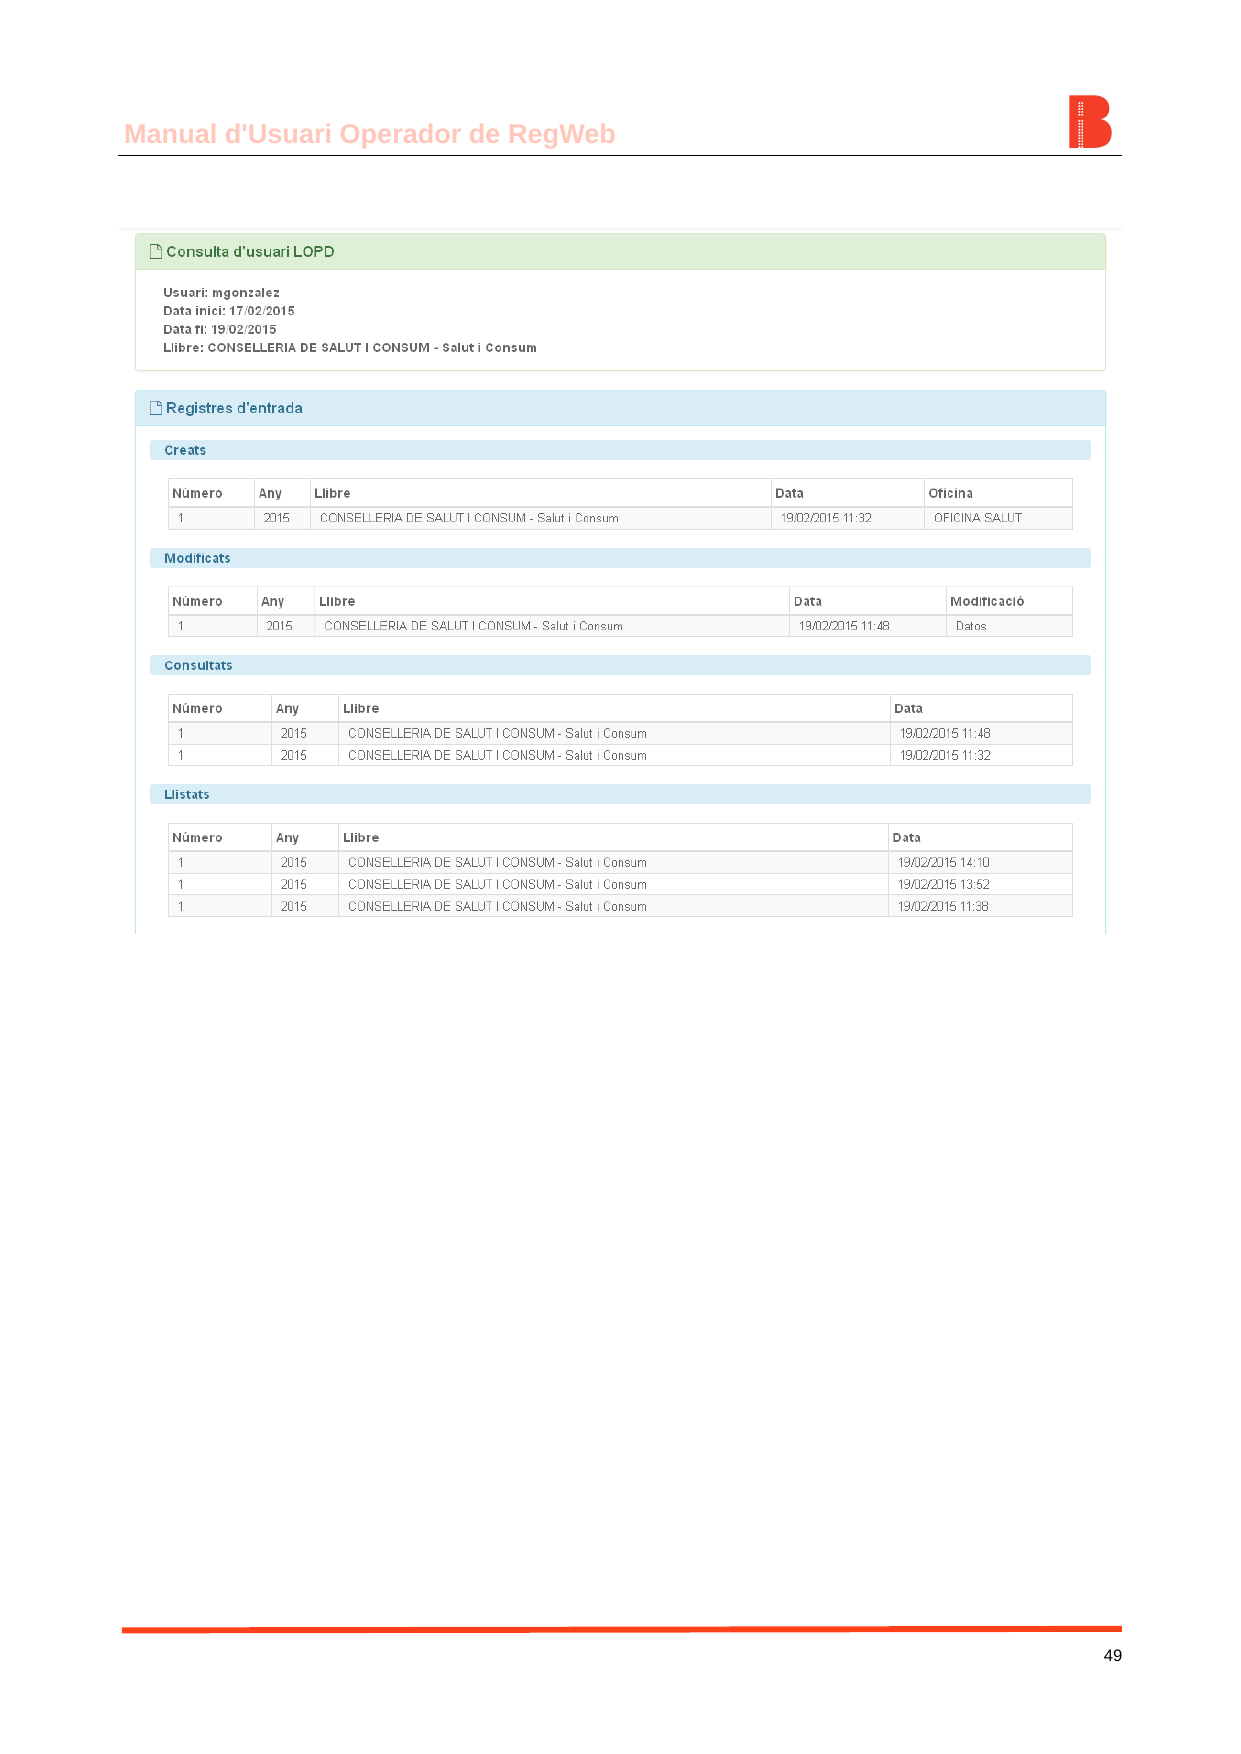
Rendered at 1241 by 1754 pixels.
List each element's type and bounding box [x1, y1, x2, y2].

picture [118, 228, 1123, 934]
picture [1063, 94, 1117, 150]
